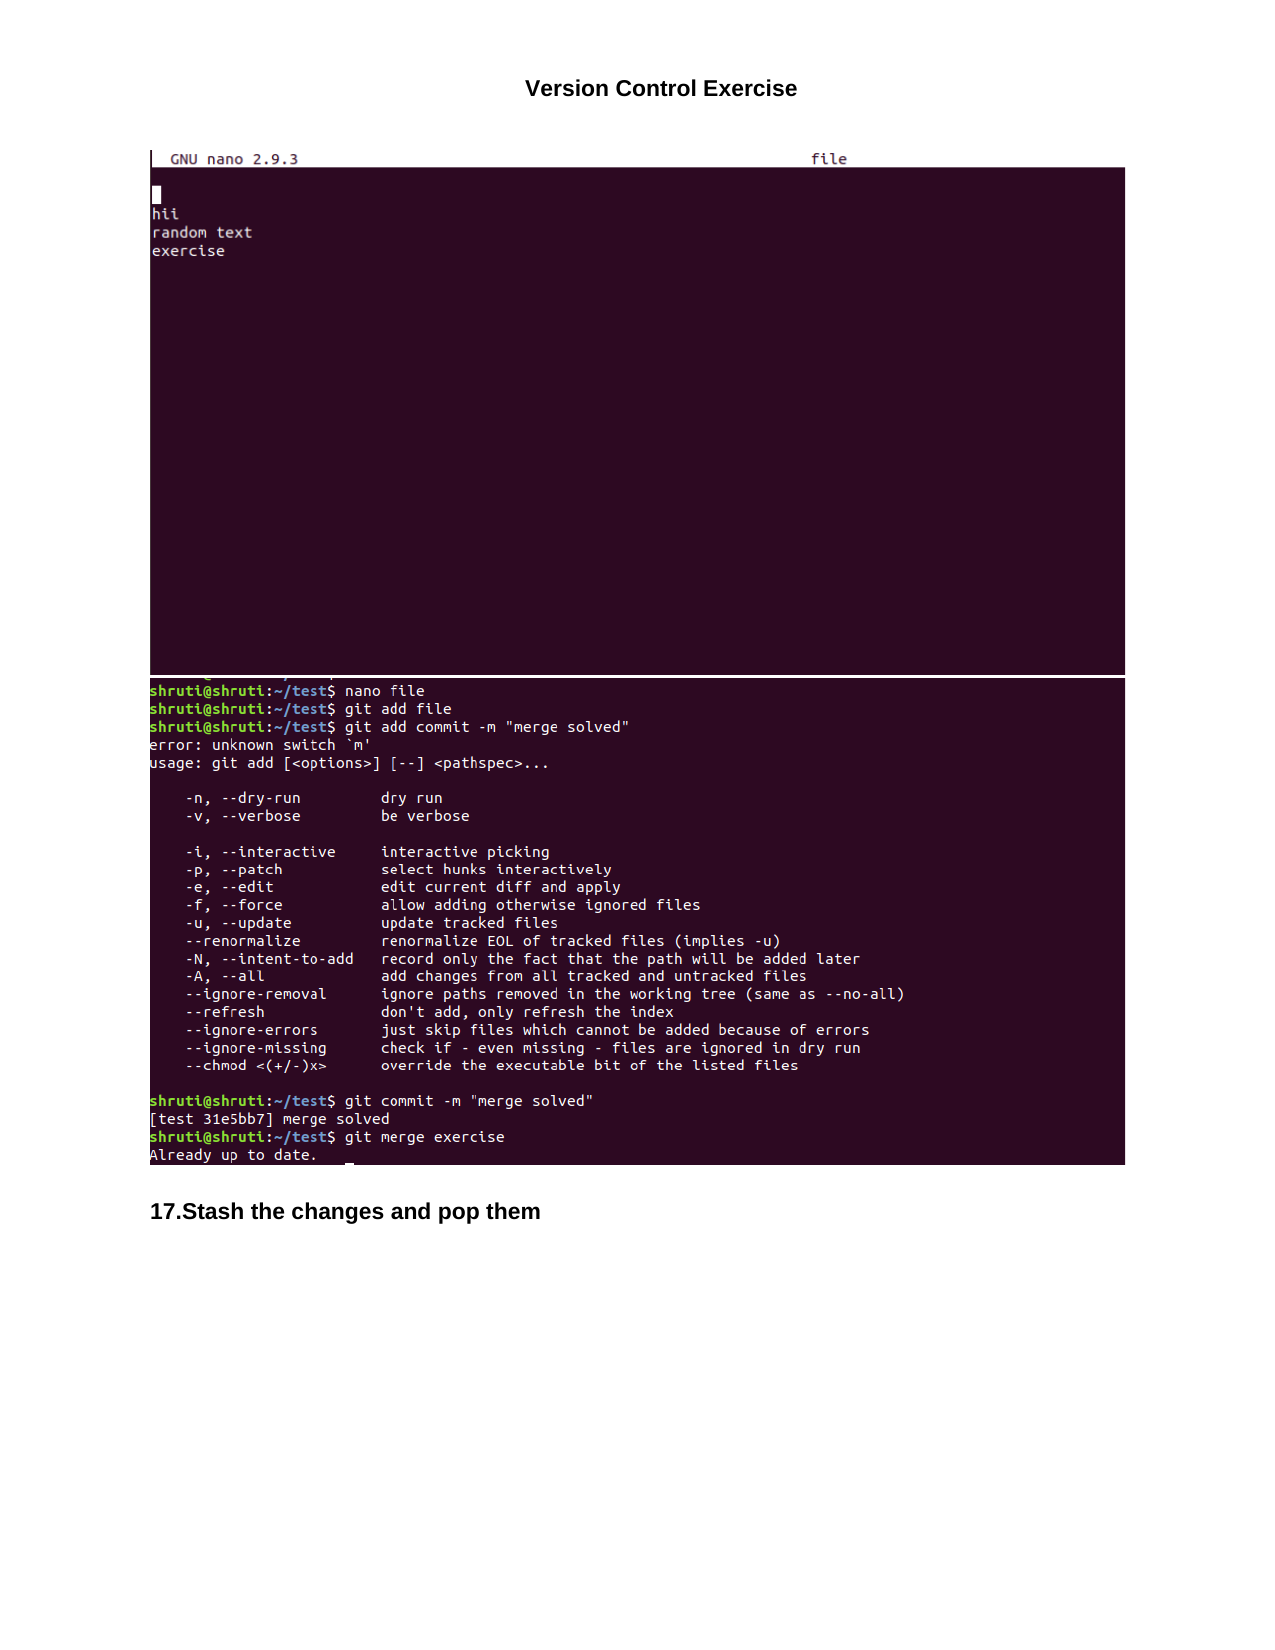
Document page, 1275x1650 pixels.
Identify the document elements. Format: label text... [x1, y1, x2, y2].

picture [150, 678, 1125, 1165]
picture [150, 150, 1125, 675]
text 17.Stash the changes and pop them [150, 1198, 1125, 1225]
